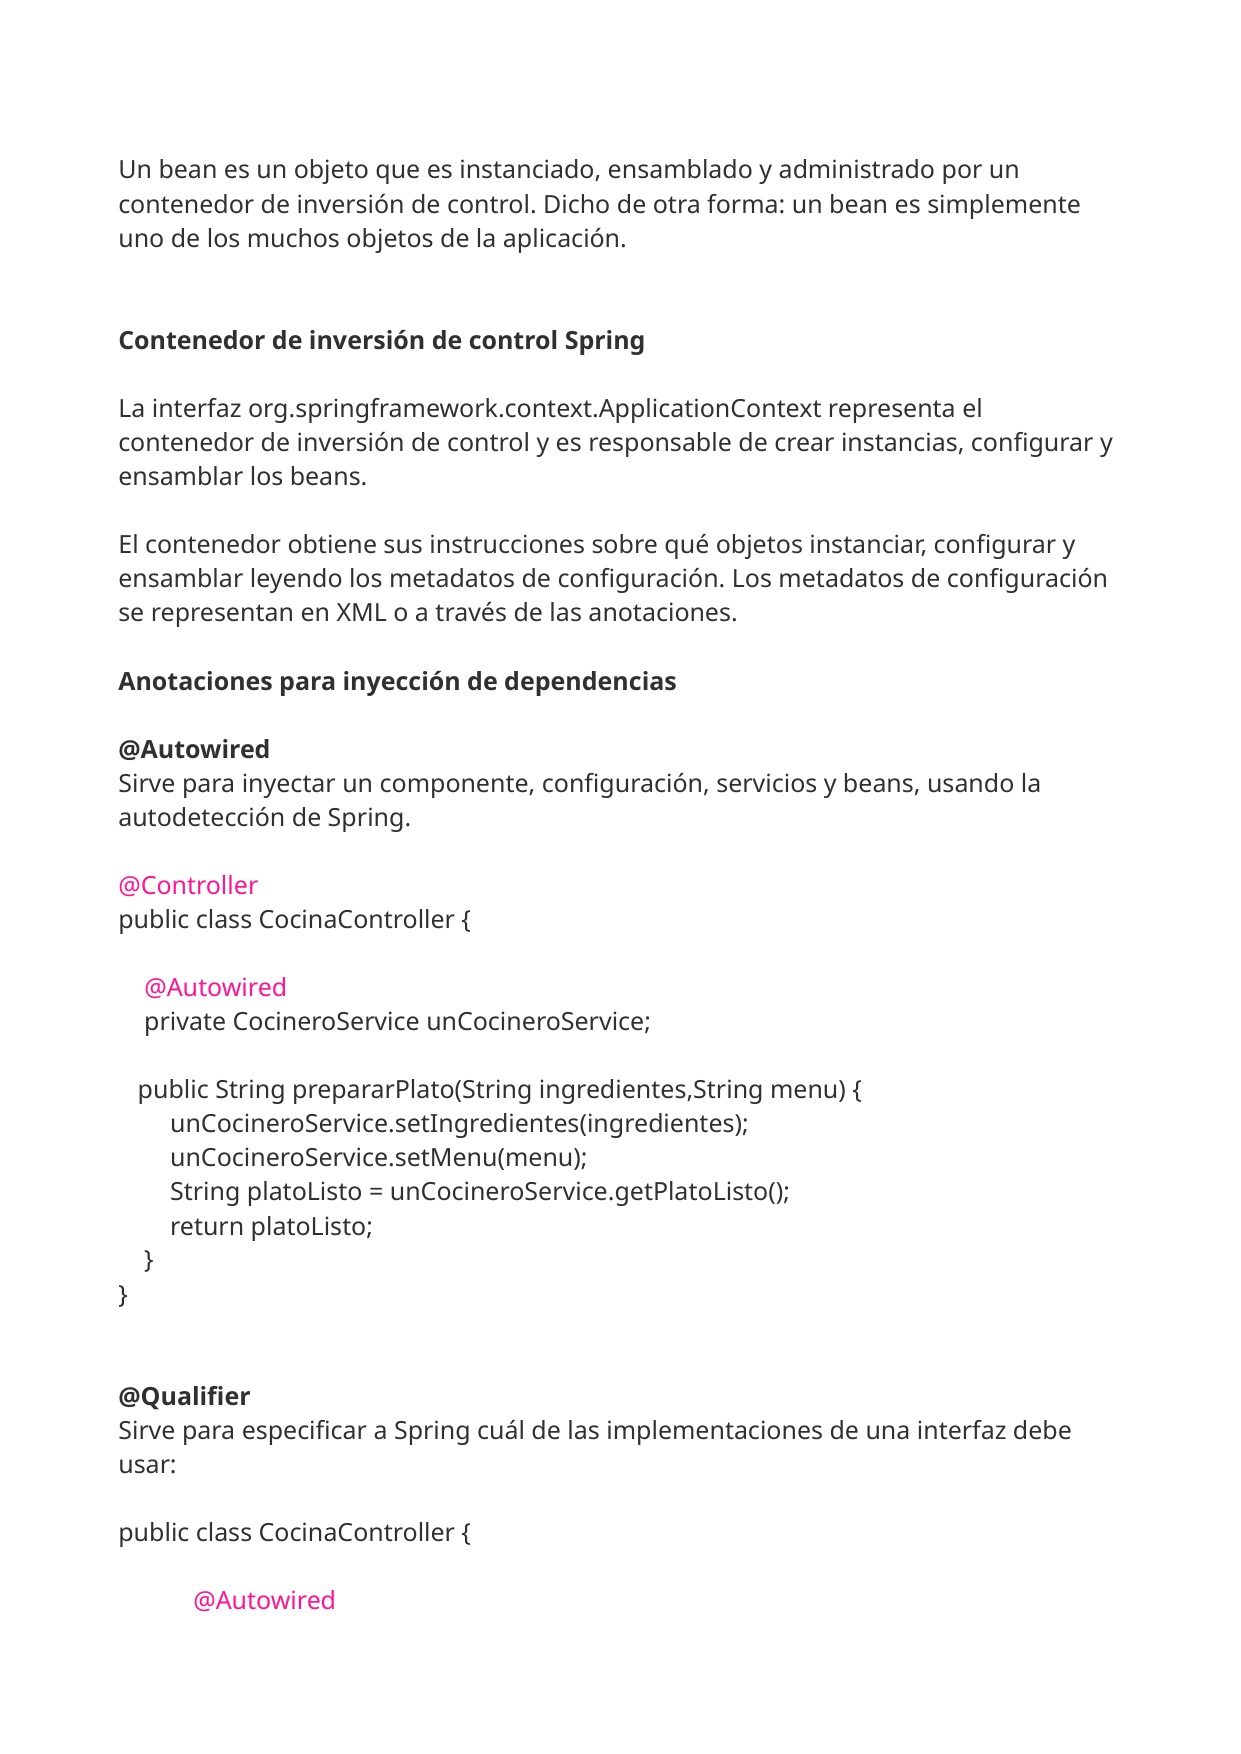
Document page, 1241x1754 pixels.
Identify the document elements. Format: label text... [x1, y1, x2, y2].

text El contenedor obtiene sus instrucciones sobre qué objetos instanciar, configurar y ensamblar leyendo los metadatos de configuración. Los metadatos de configuración se representan en XML o a través de las anotaciones. [118, 527, 1122, 629]
text } [118, 1242, 1122, 1276]
text unCocineroService.setMenu(menu); [118, 1140, 1122, 1174]
text Sirve para especificar a Spring cuál de las implementaciones de una interfaz debe usar: [118, 1412, 1122, 1481]
text @Autowired [118, 731, 1122, 765]
text La interfaz org.springframework.context.ApplicationContext representa el contenedor de inversión de control y es responsable de crear instancias, configurar y ensamblar los beans. [118, 391, 1122, 493]
text Sirve para inyectar un componente, configuración, servicios y beans, usando la autodetección de Spring. [118, 765, 1122, 833]
text @Autowired [118, 970, 1122, 1004]
text @Controller [118, 867, 1122, 902]
text private CocineroService unCocineroService; [118, 1004, 1122, 1038]
text String platoListo = unCocineroService.getPlatoListo(); [118, 1174, 1122, 1208]
text Un bean es un objeto que es instanciado, ensamblado y administrado por un contenedor de inversión de control. Dicho de otra forma: un bean es simplemente uno de los muchos objetos de la aplicación. [118, 152, 1122, 254]
text Anotaciones para inyección de dependencias [118, 663, 1122, 697]
text } [118, 1276, 1122, 1310]
text public class CocinaController { [118, 1515, 1122, 1549]
text return platoListo; [118, 1208, 1122, 1242]
text @Qualifier [118, 1378, 1122, 1412]
text public String prepararPlato(String ingredientes,String menu) { [118, 1072, 1122, 1106]
text unCocineroService.setIngredientes(ingredientes); [118, 1106, 1122, 1140]
text Contenedor de inversión de control Spring [118, 322, 1122, 357]
text public class CocinaController { [118, 902, 1122, 936]
text @Autowired [118, 1583, 1122, 1617]
